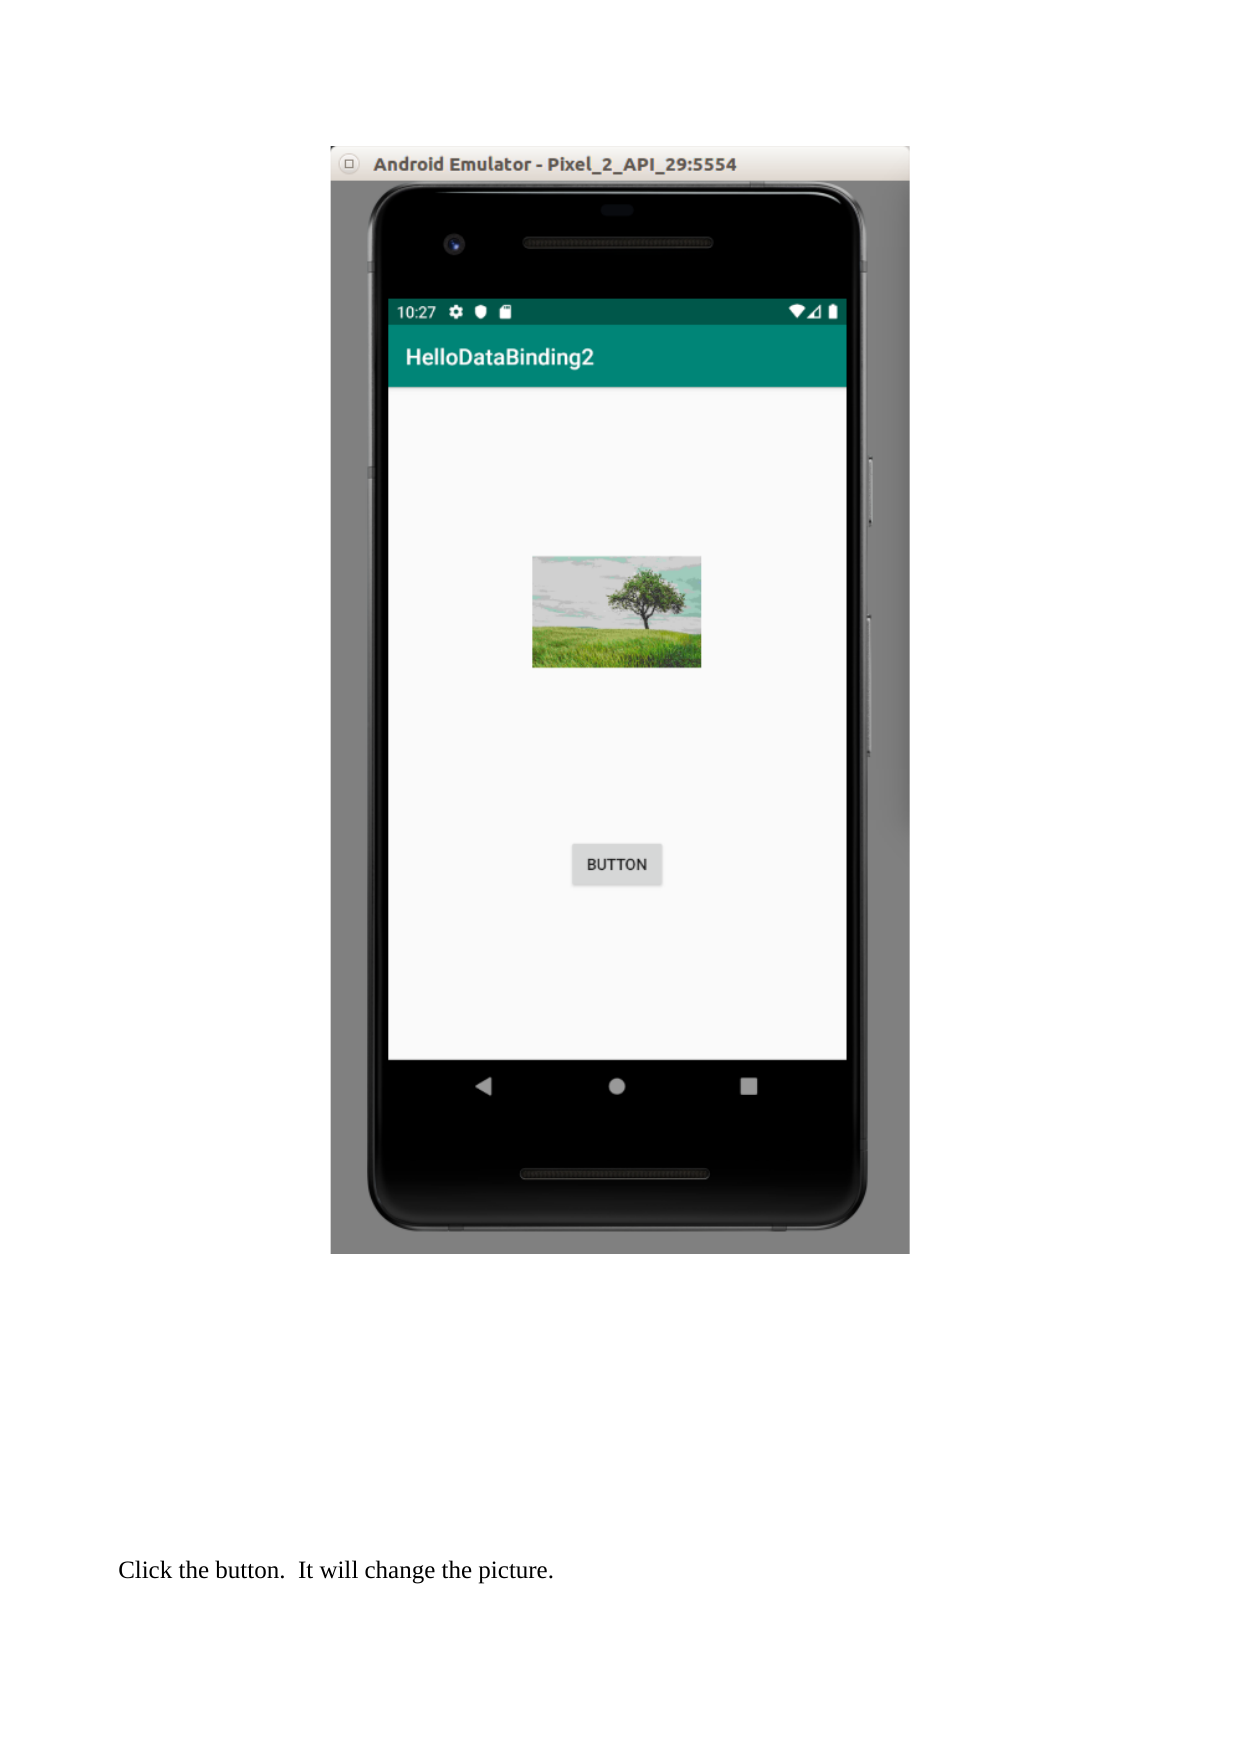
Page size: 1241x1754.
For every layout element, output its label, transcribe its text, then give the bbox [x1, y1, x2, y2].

picture [330, 146, 910, 1254]
text Click the button. It will change the picture. [118, 1556, 1122, 1584]
